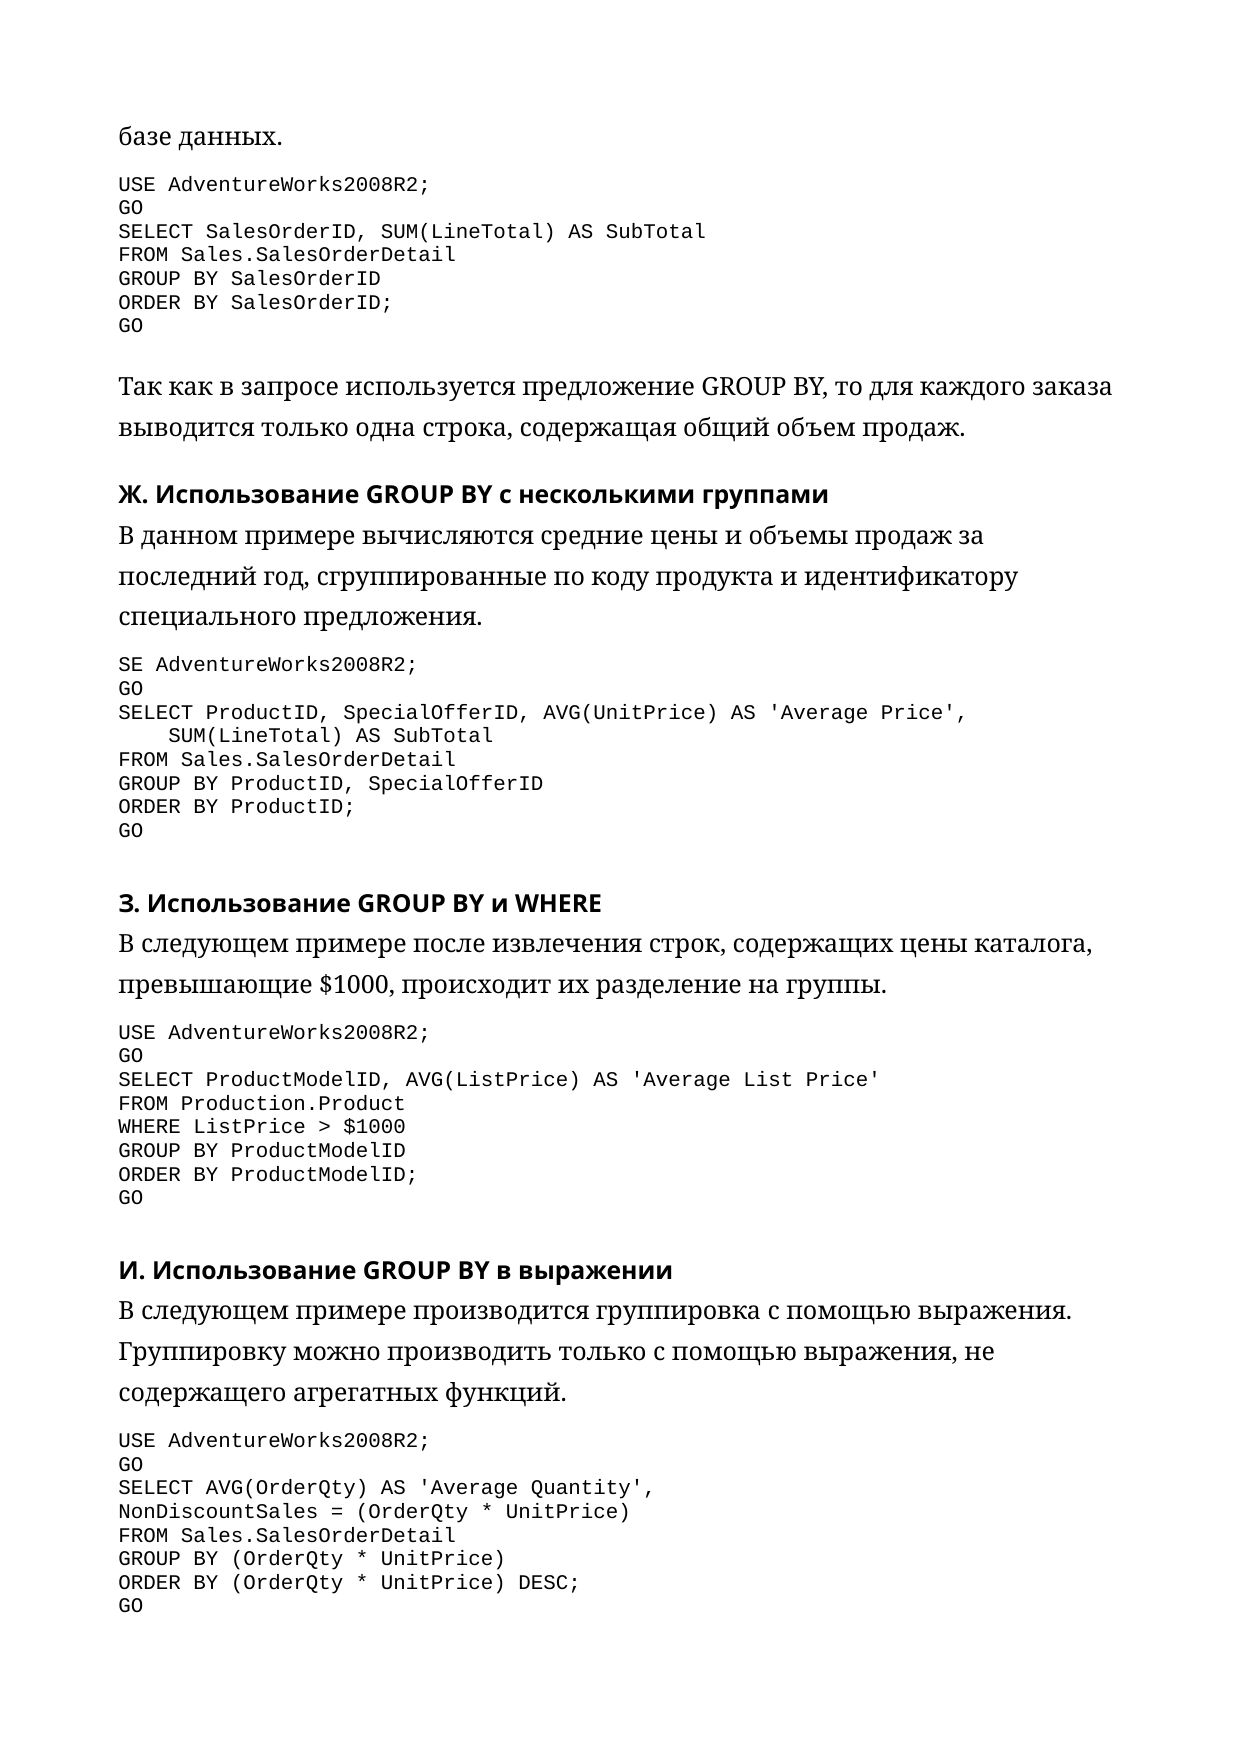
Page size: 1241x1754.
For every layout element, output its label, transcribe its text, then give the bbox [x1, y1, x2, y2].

text SELECT ProductModelID, AVG(ListPrice) AS 'Average List Price' [118, 1069, 1122, 1093]
text USE AdventureWorks2008R2; [118, 1022, 1122, 1045]
text ORDER BY ProductModelID; [118, 1164, 1122, 1187]
text USE AdventureWorks2008R2; [118, 173, 1122, 197]
text В следующем примере производится группировка с помощью выражения. Группировку можно производить только с помощью выражения, не содержащего агрегатных функций. [118, 1293, 1122, 1409]
text GROUP BY ProductID, SpecialOfferID [118, 773, 1122, 796]
text GO [118, 820, 1122, 843]
text базе данных. [118, 118, 1122, 152]
text GO [118, 1596, 1122, 1619]
text SELECT AVG(OrderQty) AS 'Average Quantity', [118, 1477, 1122, 1501]
text USE AdventureWorks2008R2; [118, 1430, 1122, 1454]
text GROUP BY SalesOrderID [118, 268, 1122, 292]
text NonDiscountSales = (OrderQty * UnitPrice) [118, 1501, 1122, 1524]
text GO [118, 197, 1122, 221]
text WHERE ListPrice > $1000 [118, 1116, 1122, 1140]
text SE AdventureWorks2008R2; [118, 654, 1122, 678]
text SELECT SalesOrderID, SUM(LineTotal) AS SubTotal [118, 221, 1122, 244]
text Так как в запросе используется предложение GROUP BY, то для каждого заказа выводится только одна строка, содержащая общий объем продаж. [118, 368, 1122, 443]
text GO [118, 1454, 1122, 1477]
text GO [118, 678, 1122, 702]
text ORDER BY ProductID; [118, 796, 1122, 820]
text ORDER BY SalesOrderID; [118, 292, 1122, 315]
text SUM(LineTotal) AS SubTotal [118, 725, 1122, 749]
subtitle И. Использование GROUP BY в выражении [118, 1253, 1122, 1287]
text В следующем примере после извлечения строк, содержащих цены каталога, превышающие $1000, происходит их разделение на группы. [118, 926, 1122, 1000]
text GROUP BY ProductModelID [118, 1140, 1122, 1164]
subtitle Ж. Использование GROUP BY с несколькими группами [118, 477, 1122, 511]
text GO [118, 1045, 1122, 1069]
text SELECT ProductID, SpecialOfferID, AVG(UnitPrice) AS 'Average Price', [118, 702, 1122, 725]
text GO [118, 315, 1122, 339]
text GO [118, 1187, 1122, 1211]
text FROM Production.Product [118, 1093, 1122, 1116]
text FROM Sales.SalesOrderDetail [118, 1524, 1122, 1548]
subtitle З. Использование GROUP BY и WHERE [118, 886, 1122, 919]
text FROM Sales.SalesOrderDetail [118, 244, 1122, 268]
text ORDER BY (OrderQty * UnitPrice) DESC; [118, 1572, 1122, 1596]
text GROUP BY (OrderQty * UnitPrice) [118, 1548, 1122, 1572]
text FROM Sales.SalesOrderDetail [118, 749, 1122, 773]
text В данном примере вычисляются средние цены и объемы продаж за последний год, сгруппированные по коду продукта и идентификатору специального предложения. [118, 517, 1122, 633]
